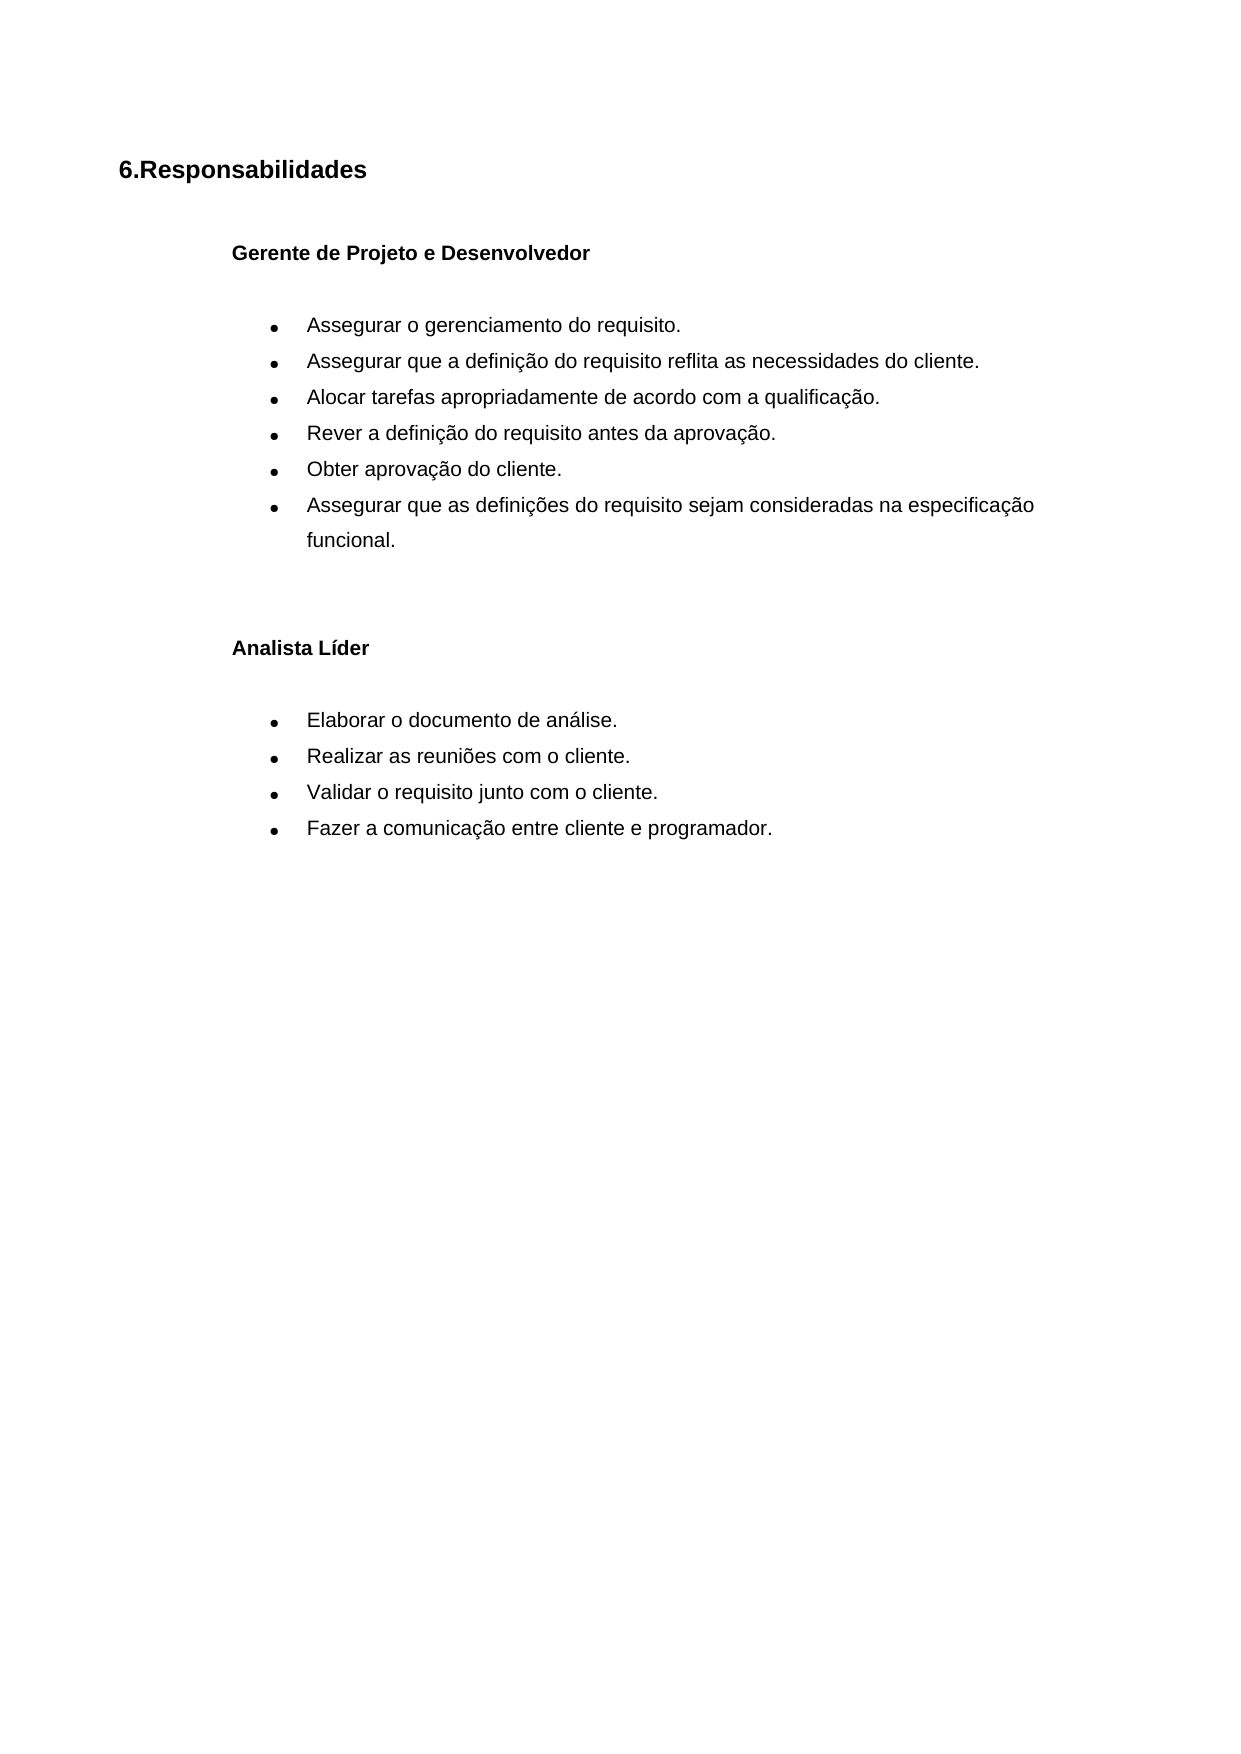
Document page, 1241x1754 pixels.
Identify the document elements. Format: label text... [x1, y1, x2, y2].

list Obter aprovação do cliente. [269, 456, 1100, 480]
text Gerente de Projeto e Desenvolvedor [232, 241, 1100, 265]
list Assegurar o gerenciamento do requisito. [269, 313, 1100, 337]
list Alocar tarefas apropriadamente de acordo com a qualificação. [269, 384, 1100, 408]
list Validar o requisito junto com o cliente. [269, 780, 1100, 804]
list Rever a definição do requisito antes da aprovação. [269, 421, 1100, 444]
list Elaborar o documento de análise. [269, 708, 1100, 732]
list Assegurar que as definições do requisito sejam consideradas na especificação funcional. [269, 492, 1100, 552]
text Analista Líder [232, 636, 1100, 660]
list Realizar as reuniões com o cliente. [269, 744, 1100, 768]
subtitle 6.Responsabilidades [70, 154, 1100, 183]
list Fazer a comunicação entre cliente e programador. [269, 816, 1100, 840]
list Assegurar que a definição do requisito reflita as necessidades do cliente. [269, 349, 1100, 373]
